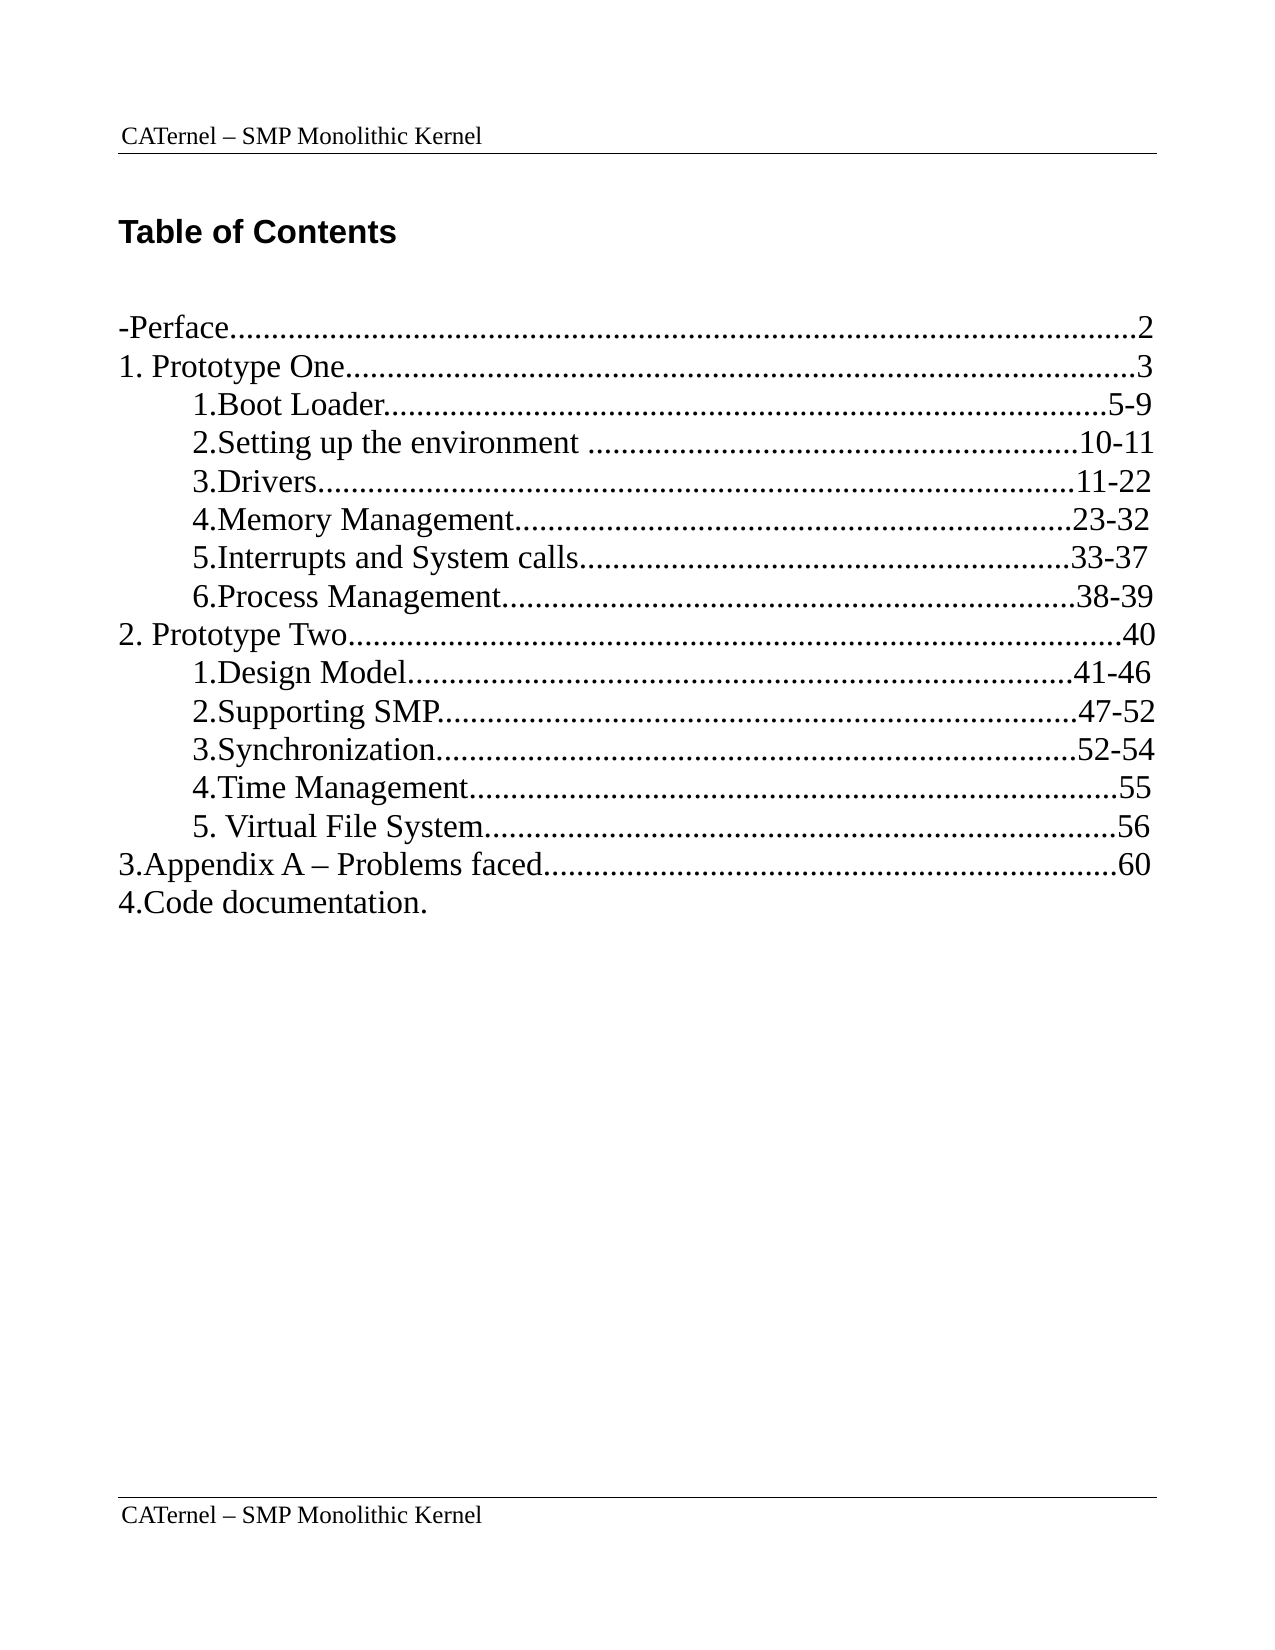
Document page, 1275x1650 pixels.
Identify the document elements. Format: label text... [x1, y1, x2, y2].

text 4.Memory Management...................................................................23-32 [118, 499, 1157, 538]
text 3.Drivers...........................................................................................11-22 [118, 461, 1157, 499]
text 2.Supporting SMP.............................................................................47-52 [118, 691, 1157, 729]
text 1.Design Model................................................................................41-46 [118, 653, 1157, 691]
text 5. Virtual File System............................................................................56 [118, 806, 1157, 844]
text 3.Appendix A – Problems faced.....................................................................60 [118, 844, 1157, 883]
text 4.Code documentation. [118, 883, 1157, 921]
text 4.Time Management..............................................................................55 [118, 768, 1157, 806]
text 5.Interrupts and System calls...........................................................33-37 [118, 538, 1157, 576]
text -Perface.............................................................................................................2 [118, 308, 1157, 346]
text 2.Setting up the environment ...........................................................10-11 [118, 423, 1157, 461]
text 1. Prototype One...............................................................................................3 [118, 346, 1157, 384]
text 3.Synchronization.............................................................................52-54 [118, 729, 1157, 768]
text 1.Boot Loader.......................................................................................5-9 [118, 384, 1157, 423]
text 6.Process Management.....................................................................38-39 [118, 576, 1157, 614]
subtitle Table of Contents [118, 212, 1157, 250]
text 2. Prototype Two.............................................................................................40 [118, 614, 1157, 653]
